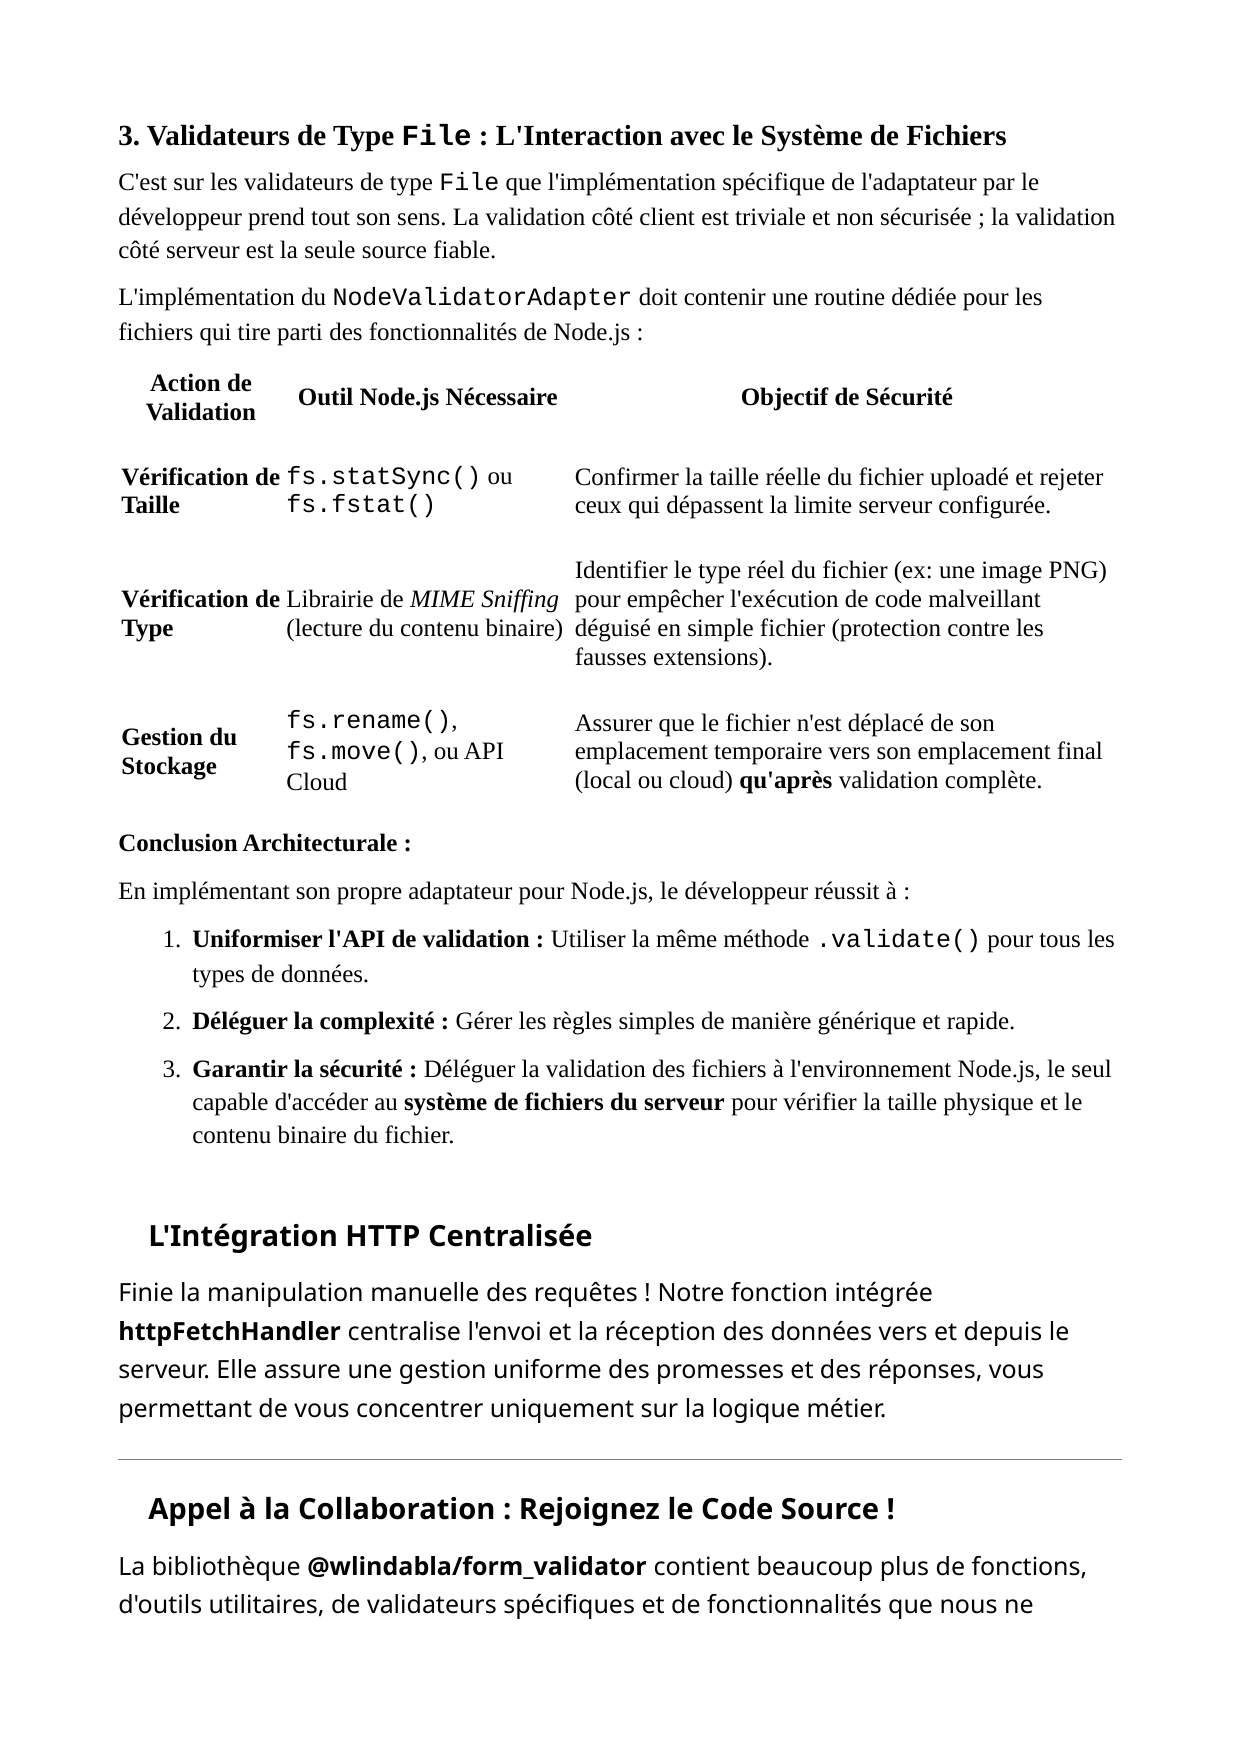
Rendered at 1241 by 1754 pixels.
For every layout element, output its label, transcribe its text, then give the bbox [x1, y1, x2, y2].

table_header Objectif de Sécurité [572, 365, 1122, 458]
list Déléguer la complexité : Gérer les règles simples de manière générique et rapide. [162, 1006, 1122, 1035]
subtitle 🌐 L'Intégration HTTP Centralisée [118, 1215, 1122, 1254]
table_cell Identifier le type réel du fichier (ex: une image PNG) pour empêcher l'exécution de code malveillant déguisé en simple fichier (protection contre les fausses extensions). [572, 553, 1122, 703]
text C'est sur les validateurs de type File que l'implémentation spécifique de l'adaptateur par le développeur prend tout son sens. La validation côté client est triviale et non sécurisée ; la validation côté serveur est la seule source fiable. [118, 167, 1122, 263]
subtitle 3. Validateurs de Type File : L'Interaction avec le Système de Fichiers [118, 118, 1122, 154]
text La bibliothèque @wlindabla/form_validator contient beaucoup plus de fonctions, d'outils utilitaires, de validateurs spécifiques et de fonctionnalités que nous ne [118, 1548, 1122, 1621]
text Conclusion Architecturale : [118, 828, 1122, 857]
table_cell Confirmer la taille réelle du fichier uploadé et rejeter ceux qui dépassent la limite serveur configurée. [572, 458, 1122, 552]
text En implémentant son propre adaptateur pour Node.js, le développeur réussit à : [118, 876, 1122, 905]
table_cell Assurer que le fichier n'est déplacé de son emplacement temporaire vers son emplacement final (local ou cloud) qu'après validation complète. [572, 703, 1122, 828]
text Finie la manipulation manuelle des requêtes ! Notre fonction intégrée httpFetchHandler centralise l'envoi et la réception des données vers et depuis le serveur. Elle assure une gestion uniforme des promesses et des réponses, vous permettant de vous concentrer uniquement sur la logique métier. [118, 1275, 1122, 1425]
table_cell fs.statSync() ou fs.fstat() [283, 458, 572, 552]
table_cell Vérification de Taille [118, 458, 283, 552]
list Uniformiser l'API de validation : Utiliser la même méthode .validate() pour tous les types de données. [162, 924, 1122, 987]
table_cell Vérification de Type [118, 553, 283, 703]
table_cell fs.rename(), fs.move(), ou API Cloud [283, 703, 572, 828]
table_header Action de Validation [118, 365, 283, 458]
table_cell Librairie de MIME Sniffing (lecture du contenu binaire) [283, 553, 572, 703]
list Garantir la sécurité : Déléguer la validation des fichiers à l'environnement Node.js, le seul capable d'accéder au système de fichiers du serveur pour vérifier la taille physique et le contenu binaire du fichier. [162, 1054, 1122, 1149]
text L'implémentation du NodeValidatorAdapter doit contenir une routine dédiée pour les fichiers qui tire parti des fonctionnalités de Node.js : [118, 282, 1122, 346]
subtitle 🤝 Appel à la Collaboration : Rejoignez le Code Source ! [118, 1488, 1122, 1528]
table_cell Gestion du Stockage [118, 703, 283, 828]
table_header Outil Node.js Nécessaire [283, 365, 572, 458]
